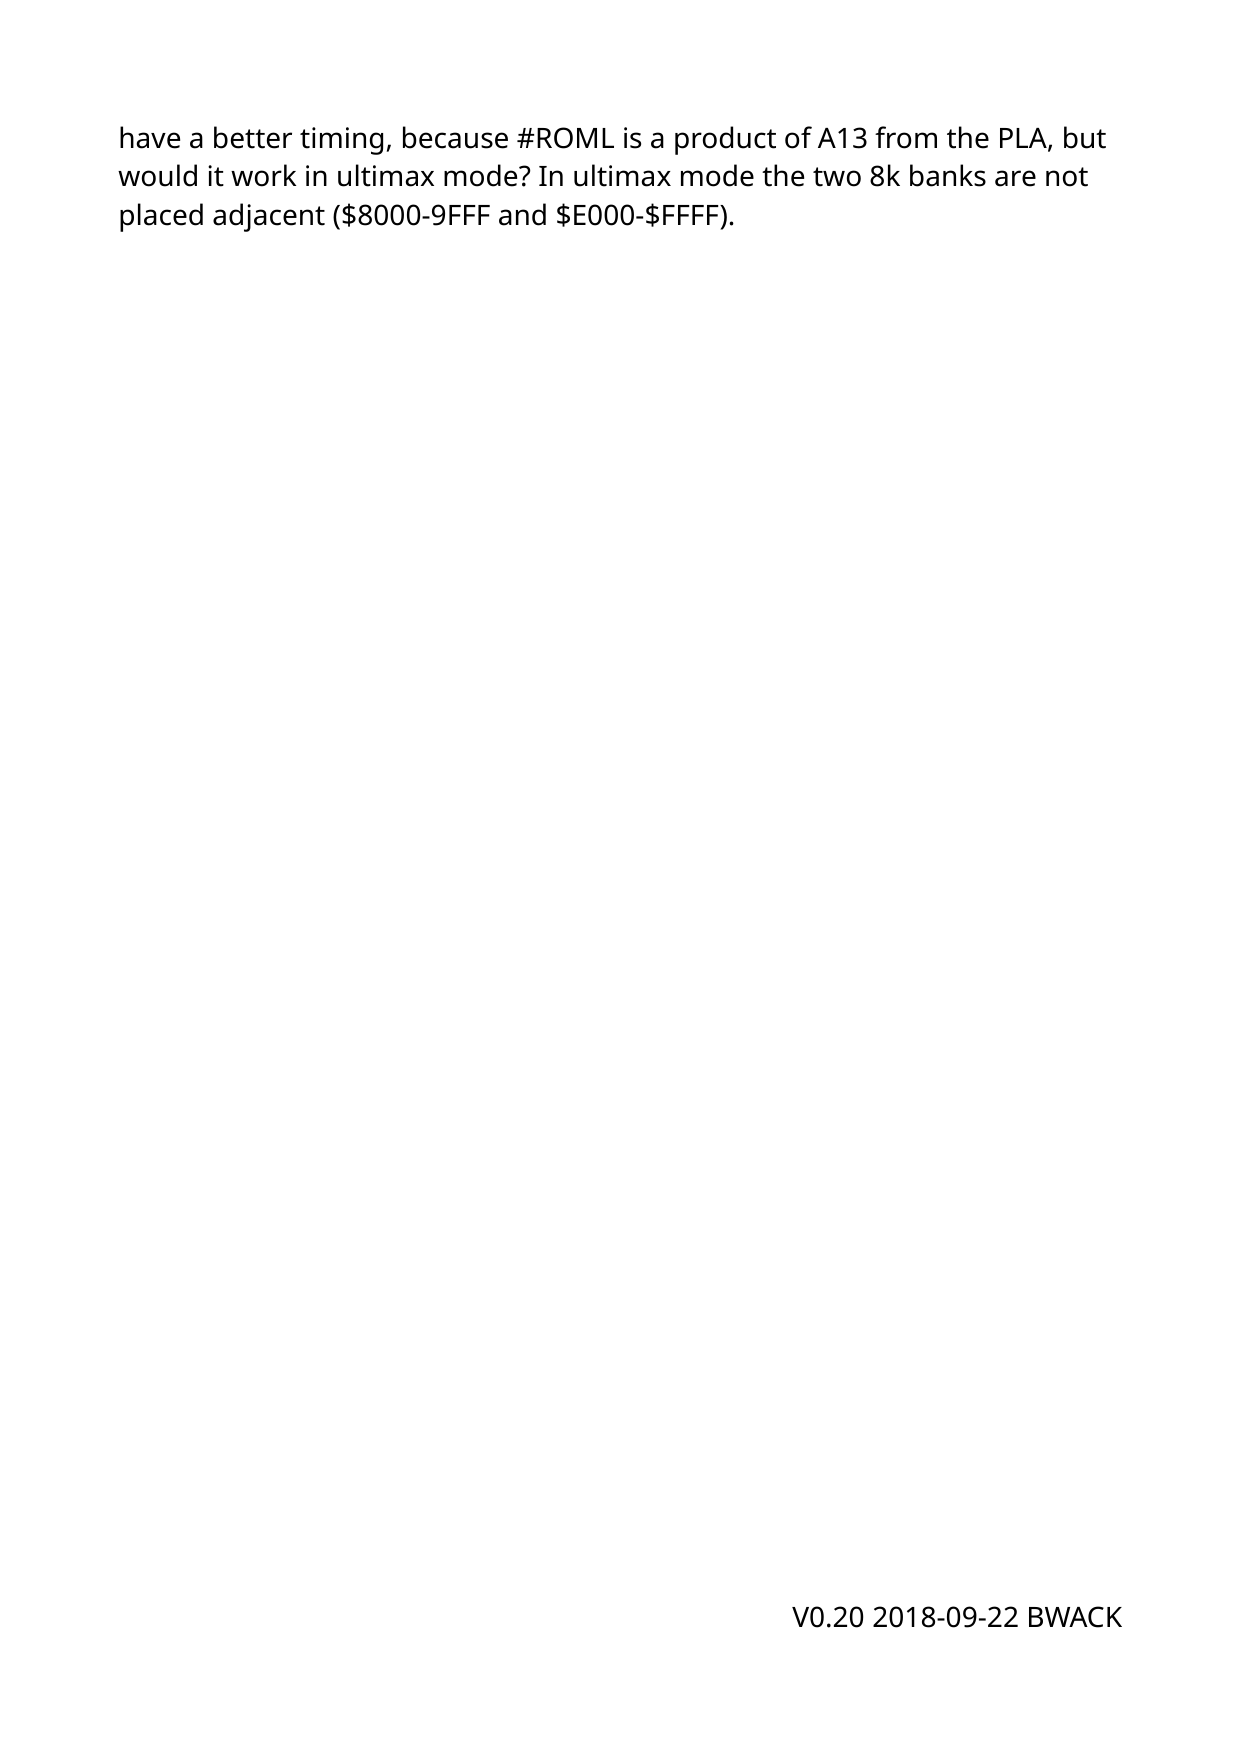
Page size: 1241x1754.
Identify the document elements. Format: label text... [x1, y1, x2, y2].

text have a better timing, because #ROML is a product of A13 from the PLA, but would it work in ultimax mode? In ultimax mode the two 8k banks are not placed adjacent ($8000-9FFF and $E000-$FFFF). [118, 118, 1122, 233]
